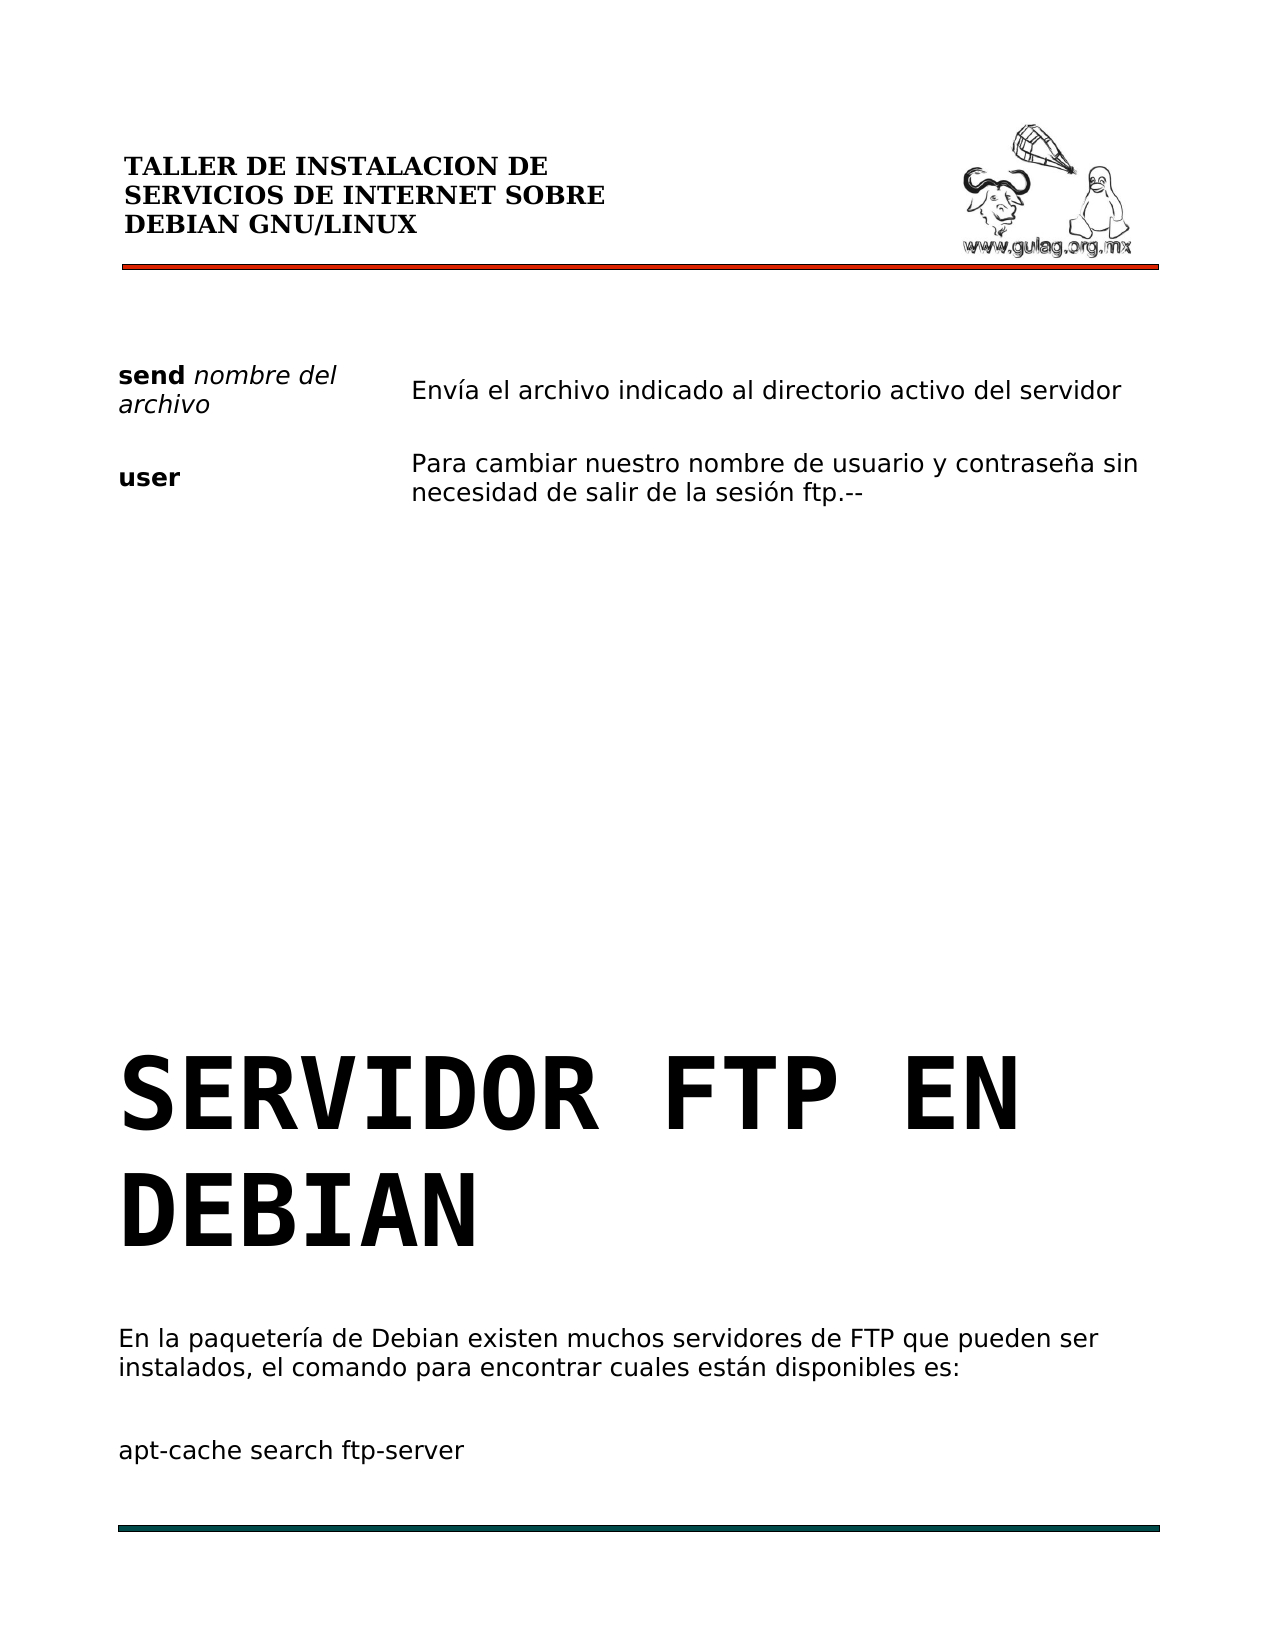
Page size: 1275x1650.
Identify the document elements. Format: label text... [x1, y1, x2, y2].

table_cell [411, 303, 1157, 361]
text SERVIDOR FTP EN DEBIAN [118, 1037, 1157, 1270]
table_cell [118, 303, 411, 361]
text En la paquetería de Debian existen muchos servidores de FTP que pueden ser instalados, el comando para encontrar cuales están disponibles es: [118, 1324, 1157, 1382]
table_cell Para cambiar nuestro nombre de usuario y contraseña sin necesidad de salir de la sesión ftp.-- [411, 449, 1157, 537]
table_cell user [118, 449, 411, 537]
table_cell Envía el archivo indicado al directorio activo del servidor [411, 361, 1157, 449]
table_cell send nombre del archivo [118, 361, 411, 449]
picture [961, 122, 1132, 260]
text apt-cache search ftp-server [118, 1436, 1157, 1466]
